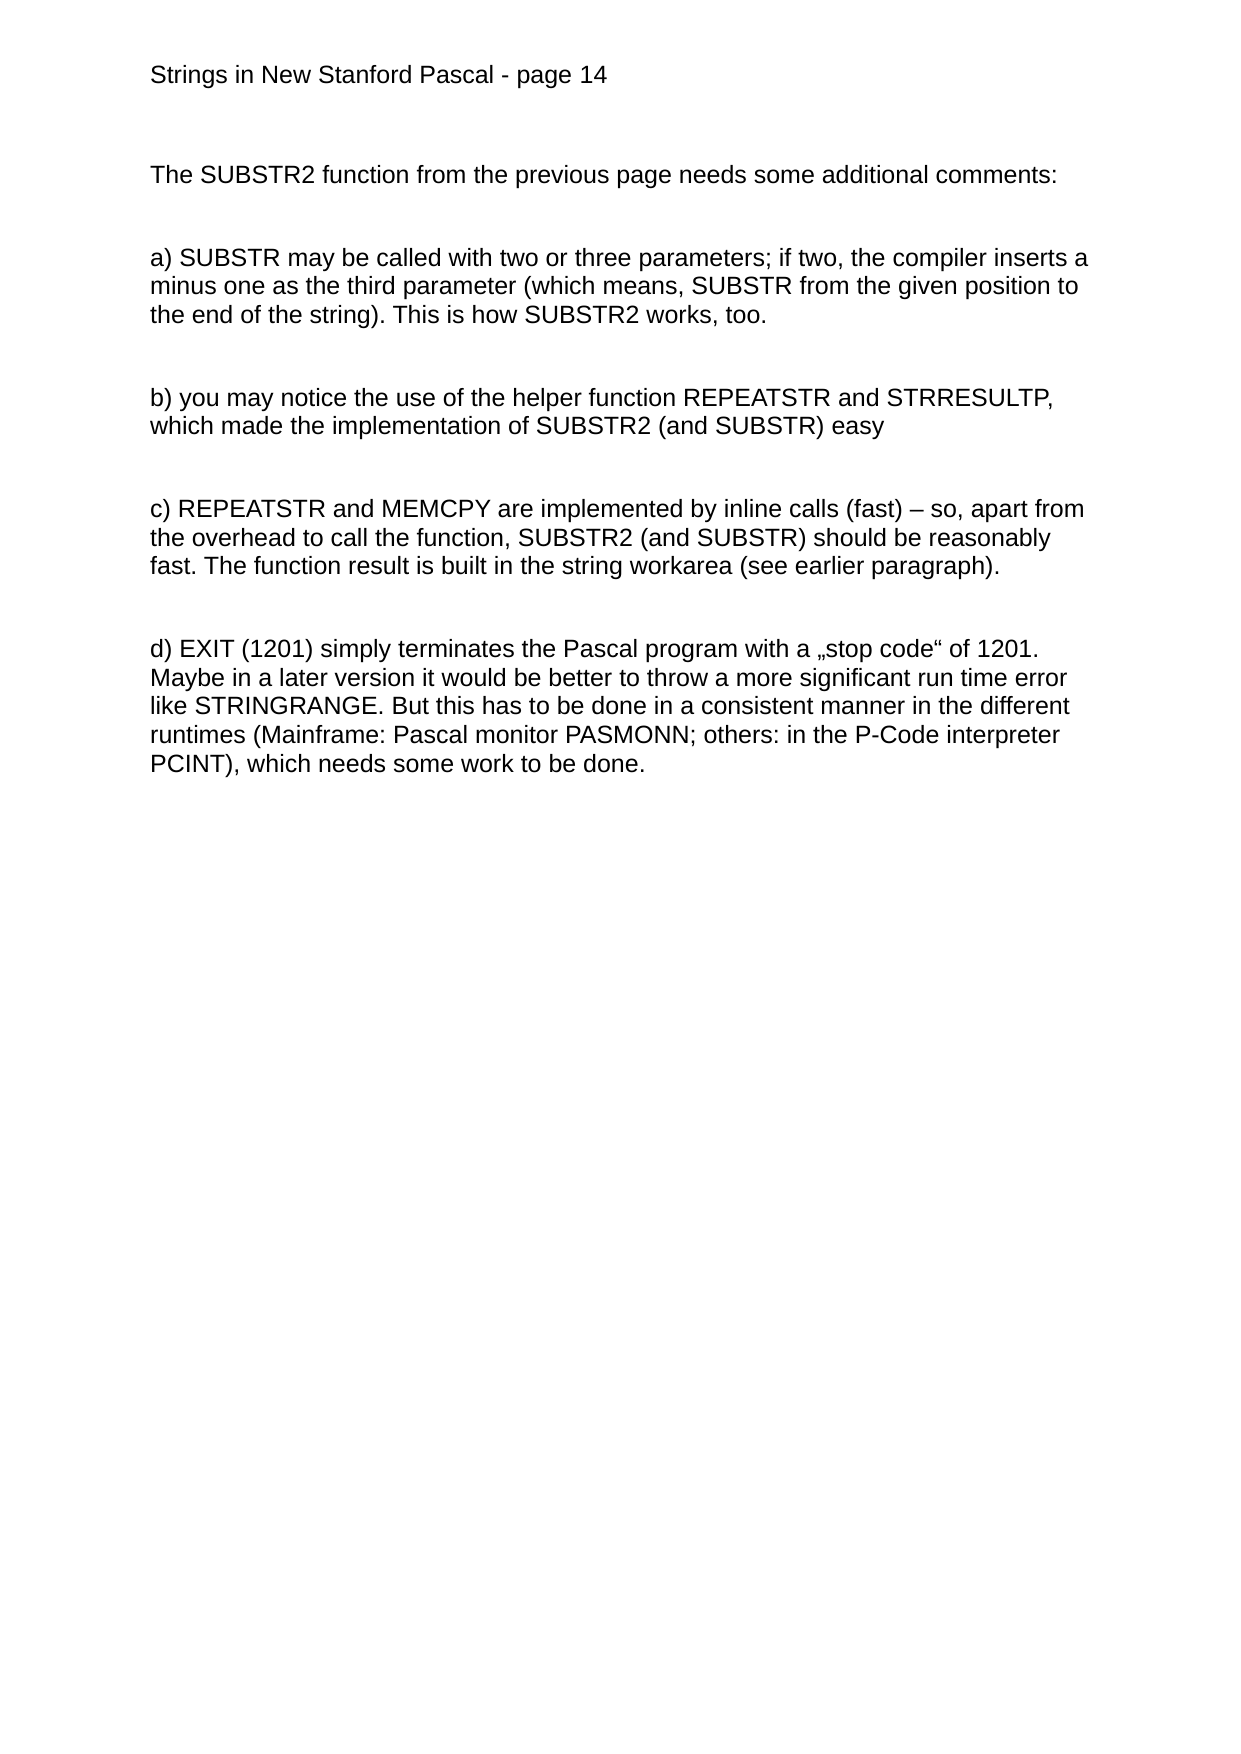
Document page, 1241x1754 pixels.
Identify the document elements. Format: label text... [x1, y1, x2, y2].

text c) REPEATSTR and MEMCPY are implemented by inline calls (fast) – so, apart from the overhead to call the function, SUBSTR2 (and SUBSTR) should be reasonably fast. The function result is built in the string workarea (see earlier paragraph). [150, 494, 1090, 580]
text d) EXIT (1201) simply terminates the Pascal program with a „stop code“ of 1201. Maybe in a later version it would be better to throw a more significant run time error like STRINGRANGE. But this has to be done in a consistent manner in the different runtimes (Mainframe: Pascal monitor PASMONN; others: in the P-Code interpreter PCINT), which needs some work to be done. [150, 634, 1090, 778]
text a) SUBSTR may be called with two or three parameters; if two, the compiler inserts a minus one as the third parameter (which means, SUBSTR from the given position to the end of the string). This is how SUBSTR2 works, too. [150, 243, 1090, 329]
text b) you may notice the use of the helper function REPEATSTR and STRRESULTP, which made the implementation of SUBSTR2 (and SUBSTR) easy [150, 383, 1090, 440]
text The SUBSTR2 function from the previous page needs some additional comments: [150, 160, 1090, 189]
